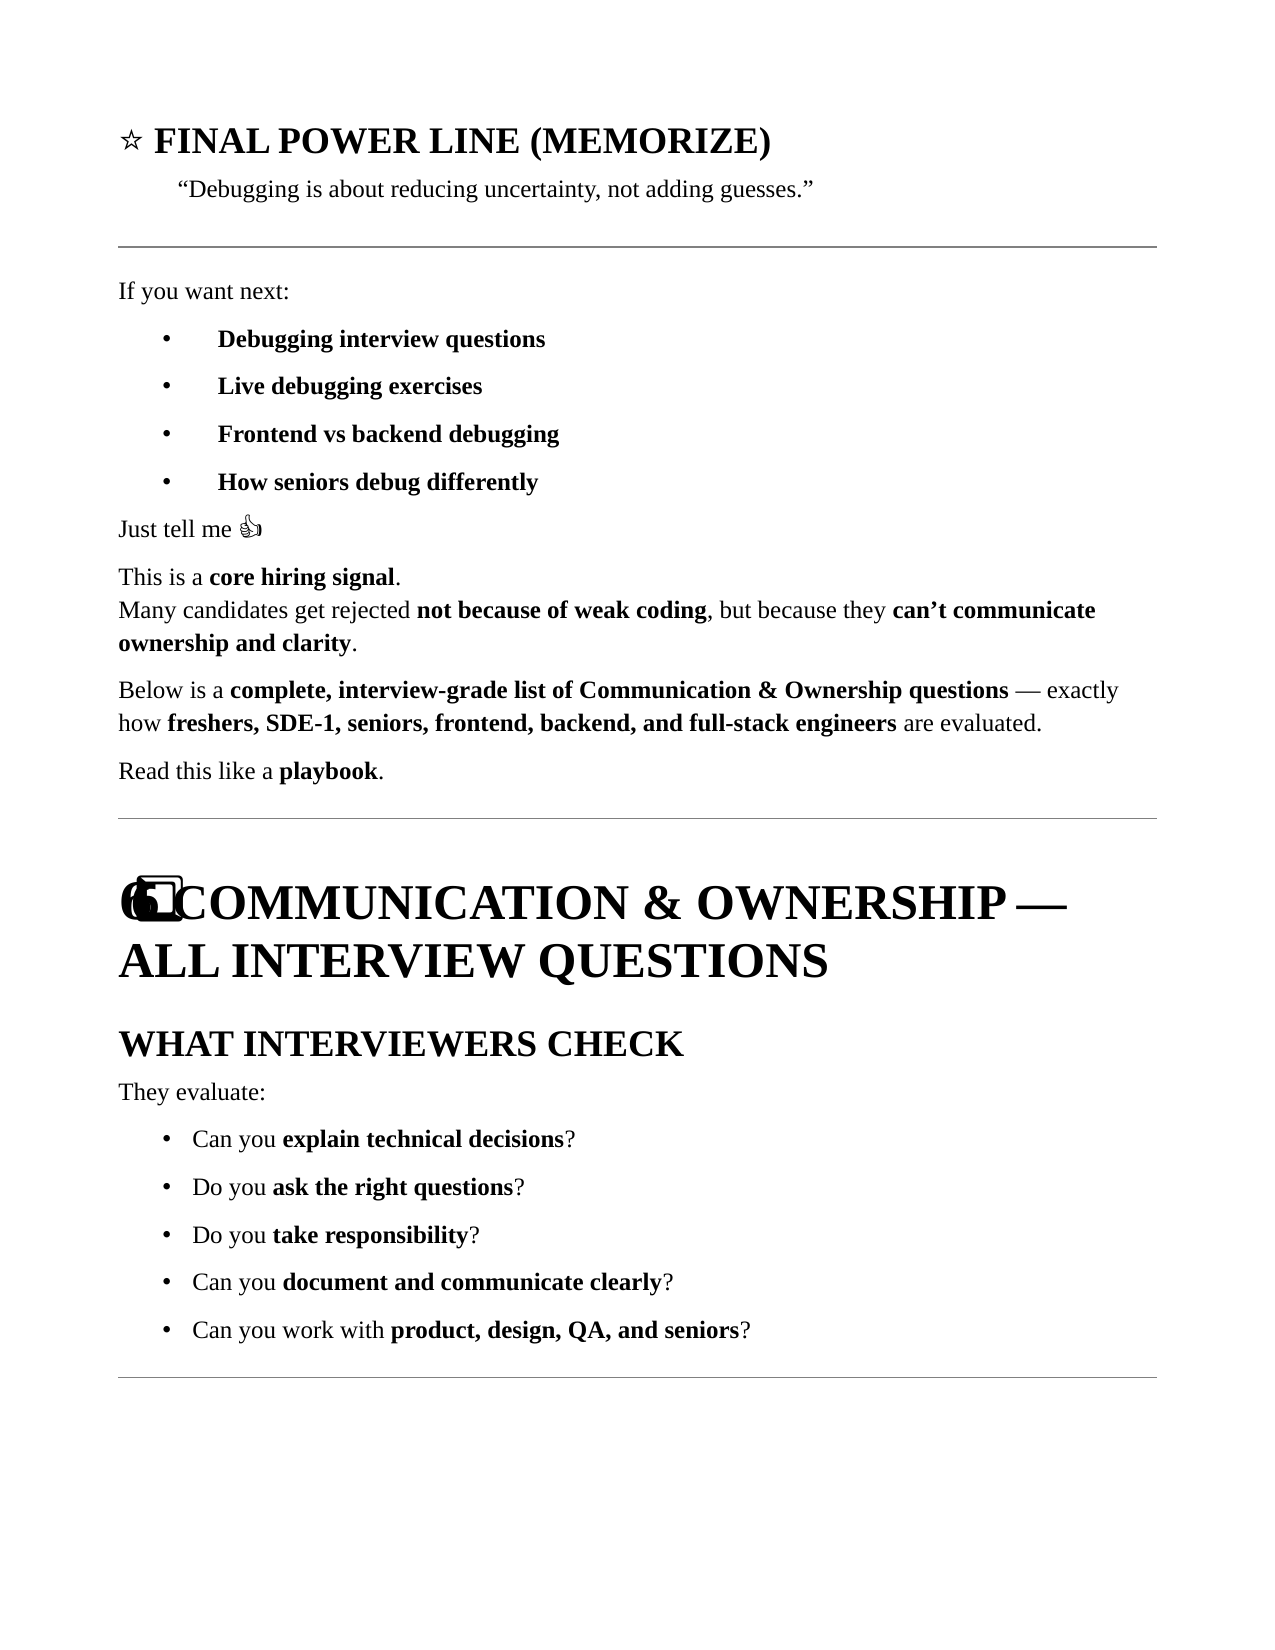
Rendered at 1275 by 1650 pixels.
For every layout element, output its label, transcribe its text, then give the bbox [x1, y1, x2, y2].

text Just tell me 👍 [118, 514, 1157, 543]
text If you want next: [118, 276, 1157, 305]
list Can you document and communicate clearly? [162, 1267, 1157, 1296]
text Read this like a playbook. [118, 756, 1157, 785]
text They evaluate: [118, 1077, 1157, 1106]
text “Debugging is about reducing uncertainty, not adding guesses.” [177, 174, 1098, 202]
list Can you explain technical decisions? [162, 1124, 1157, 1153]
list ✅ Frontend vs backend debugging [162, 419, 1157, 448]
text This is a core hiring signal. Many candidates get rejected not because of weak coding, but because they can’t communicate ownership and clarity. [118, 562, 1157, 657]
list ✅ Debugging interview questions [162, 324, 1157, 353]
subtitle 🧠 6️⃣ COMMUNICATION & OWNERSHIP — ALL INTERVIEW QUESTIONS [118, 873, 1157, 988]
text Below is a complete, interview-grade list of Communication & Ownership questions — exactly how freshers, SDE-1, seniors, frontend, backend, and full-stack engineers are evaluated. [118, 676, 1157, 737]
list Do you take responsibility? [162, 1220, 1157, 1248]
list Do you ask the right questions? [162, 1172, 1157, 1201]
list Can you work with product, design, QA, and seniors? [162, 1315, 1157, 1344]
list ✅ Live debugging exercises [162, 371, 1157, 400]
subtitle WHAT INTERVIEWERS CHECK [118, 1021, 1157, 1064]
subtitle ⭐ FINAL POWER LINE (MEMORIZE) [118, 118, 1157, 161]
list ✅ How seniors debug differently [162, 467, 1157, 495]
